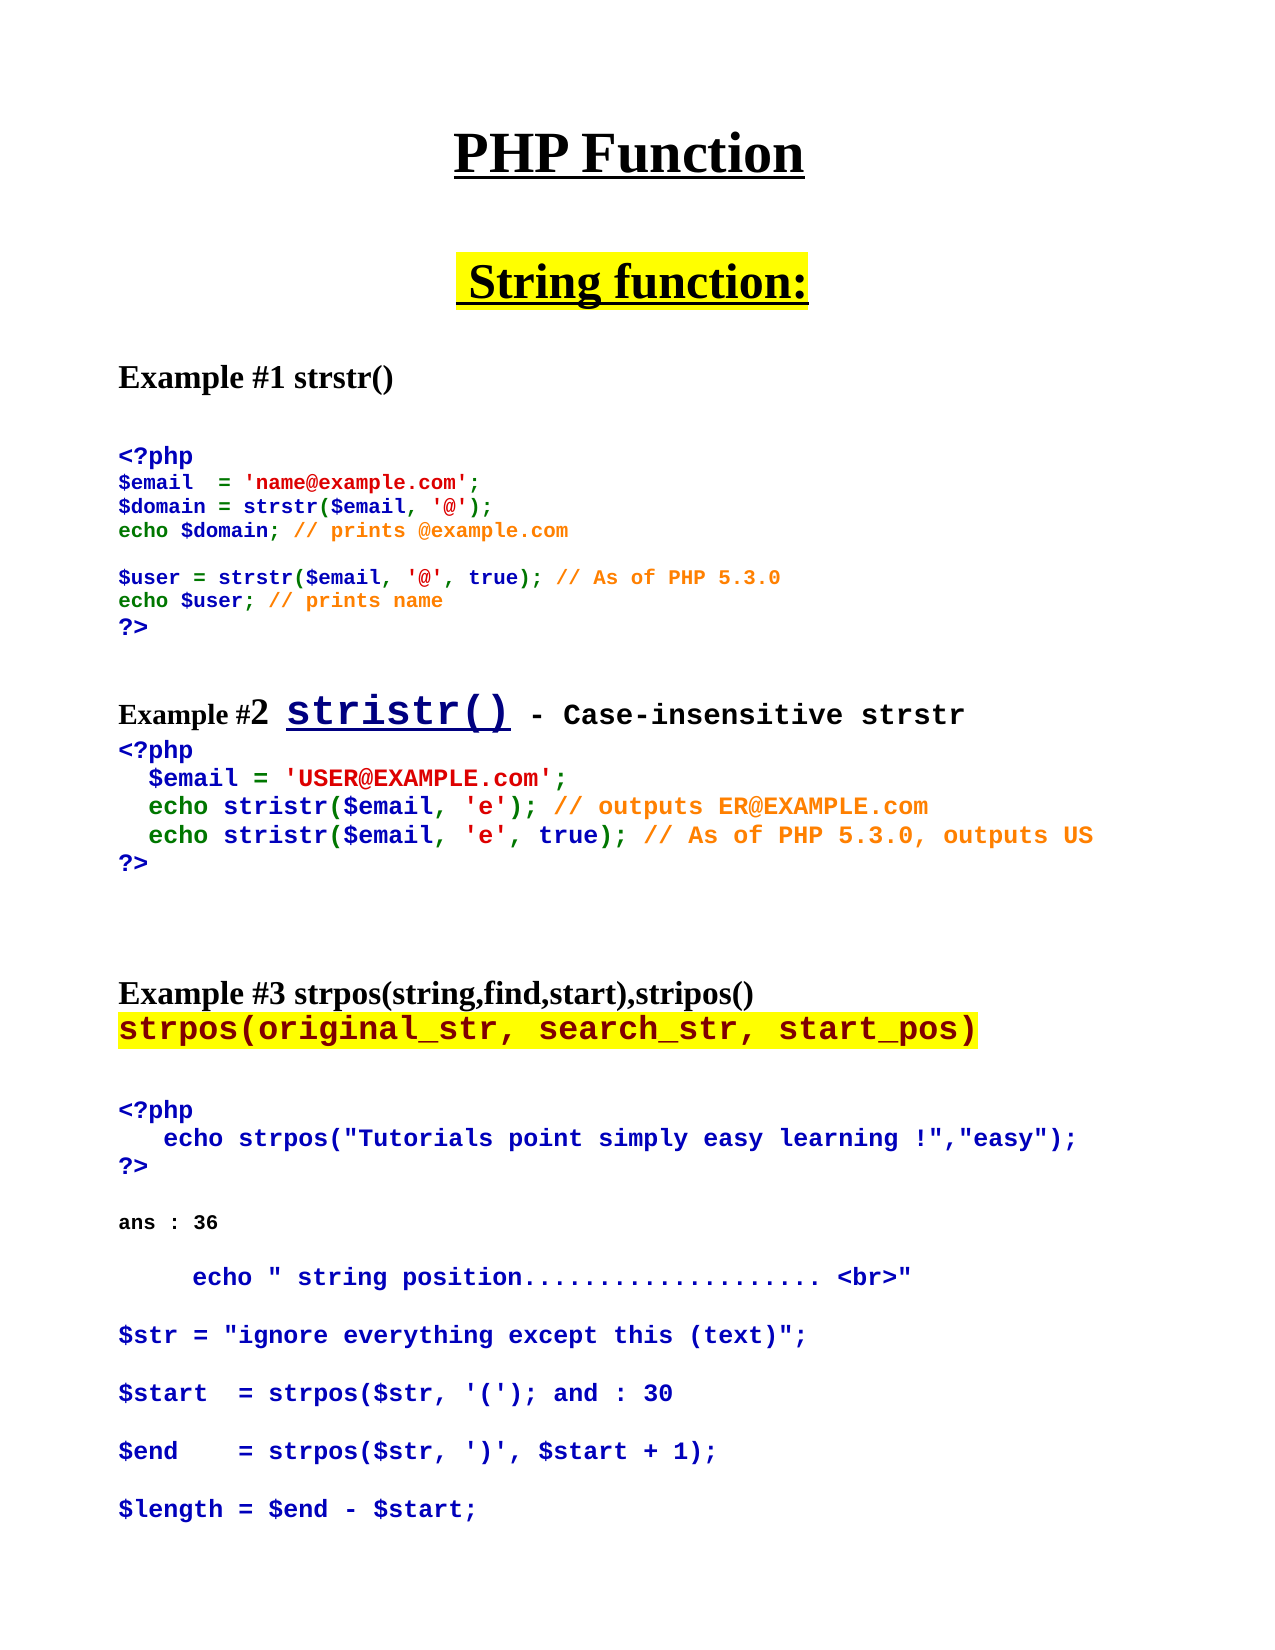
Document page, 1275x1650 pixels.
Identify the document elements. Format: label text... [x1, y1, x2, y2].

text $end = strpos($str, ')', $start + 1); [118, 1438, 1157, 1467]
text String function: [118, 252, 1157, 310]
text strpos(original_str, search_str, start_pos) [118, 1012, 1157, 1049]
text Example #3 strpos(string,find,start),stripos() [118, 973, 1157, 1012]
text ?> [118, 1154, 1157, 1182]
text <?php $email = 'name@example.com'; $domain = strstr($email, '@'); echo $domain; // prints @example.com $user = strstr($email, '@', true); // As of PHP 5.3.0 echo $user; // prints name ?> [118, 444, 1157, 642]
text PHP Function [118, 118, 1157, 185]
text <?php [118, 1097, 1157, 1126]
text ans : 36 [118, 1212, 1157, 1235]
text Example #1 strstr() [118, 358, 1157, 396]
text Example #2 stristr() - Case-insensitive strstr [118, 690, 1157, 737]
text $start = strpos($str, '('); and : 30 [118, 1381, 1157, 1409]
text $length = $end - $start; [118, 1496, 1157, 1524]
text echo strpos("Tutorials point simply easy learning !","easy"); [118, 1126, 1157, 1154]
text $str = "ignore everything except this (text)"; [118, 1323, 1157, 1351]
text echo " string position.................... <br>" [118, 1265, 1157, 1293]
text <?php $email = 'USER@EXAMPLE.com'; echo stristr($email, 'e'); // outputs ER@EXAMPLE.com echo stristr($email, 'e', true); // As of PHP 5.3.0, outputs US ?> [118, 737, 1157, 879]
